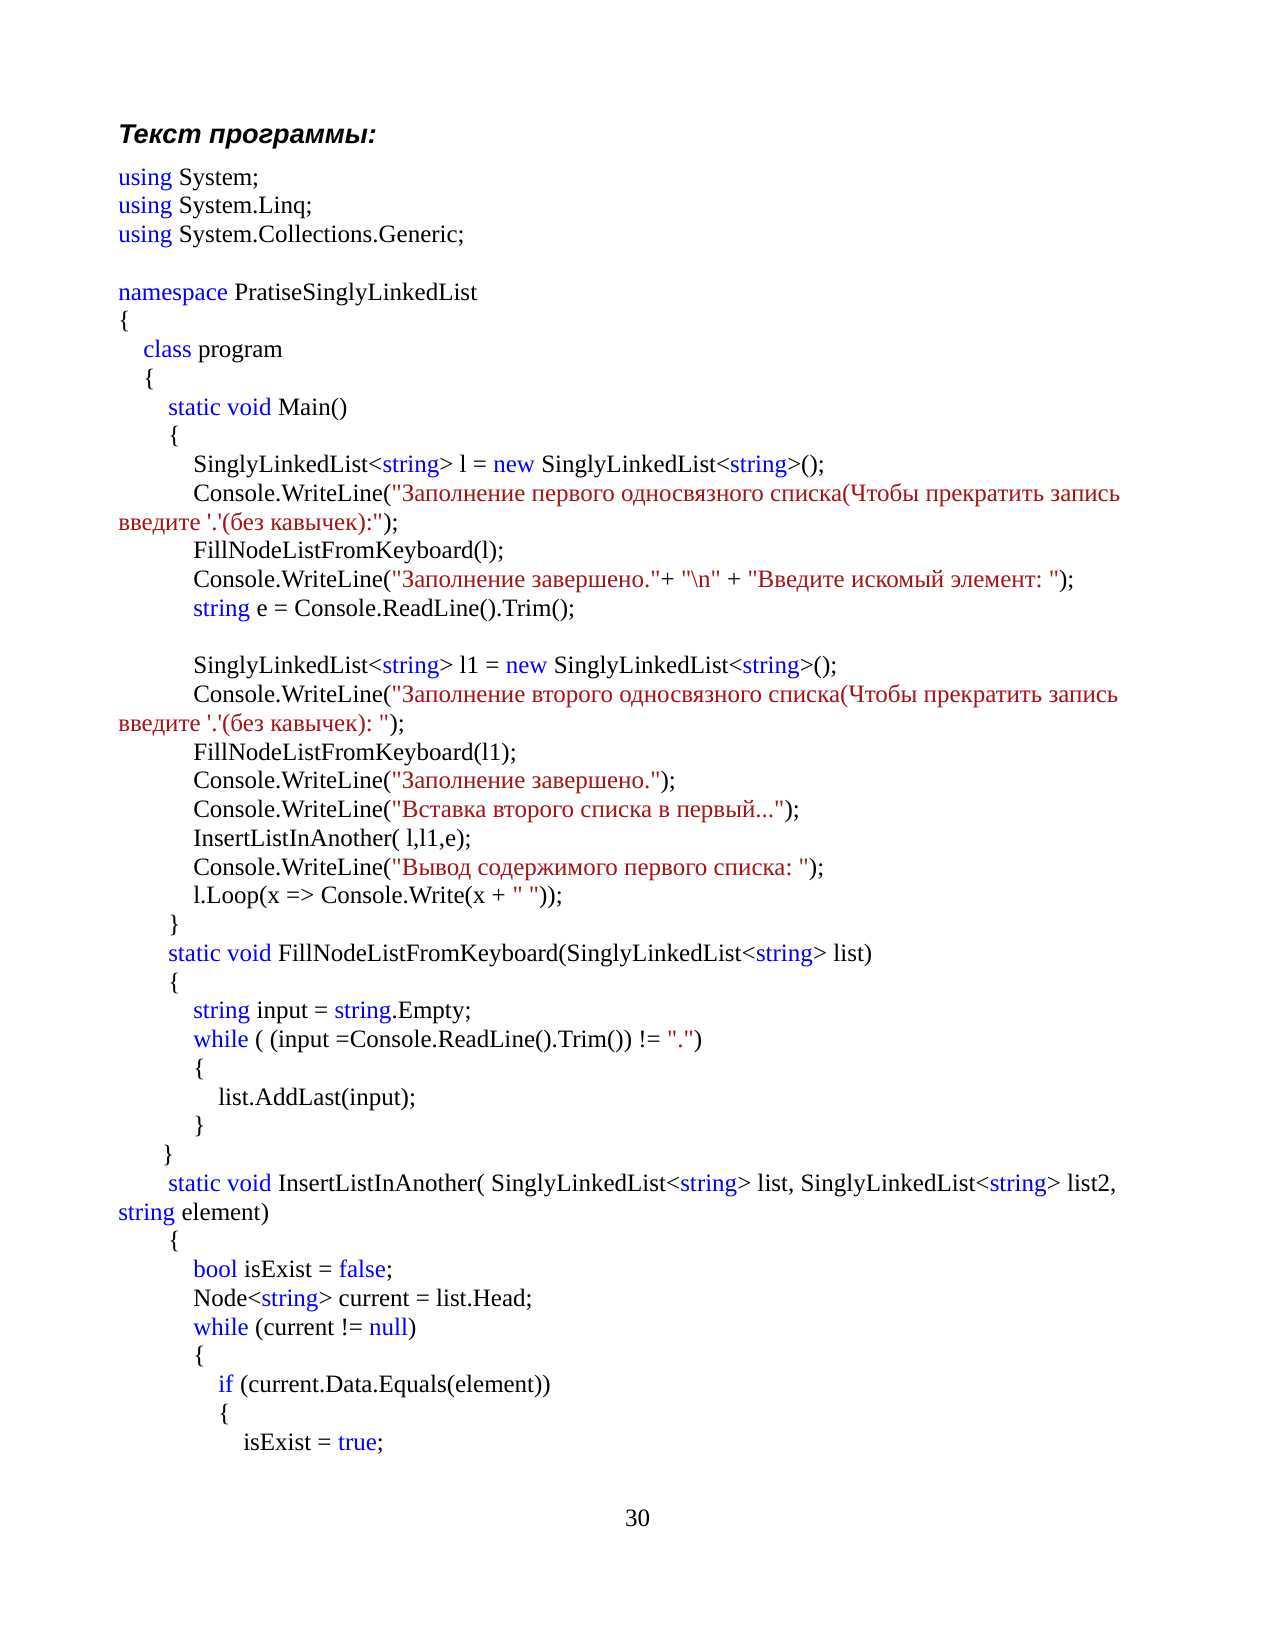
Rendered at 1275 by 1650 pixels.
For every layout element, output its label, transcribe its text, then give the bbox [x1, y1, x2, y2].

subtitle Текст программы: [118, 118, 1157, 149]
text using System; using System.Linq; using System.Collections.Generic; namespace PratiseSinglyLinkedList { class program { static void Main() { SinglyLinkedList<string> l = new SinglyLinkedList<string>(); Console.WriteLine("Заполнение первого односвязного списка(Чтобы прекратить запись введите '.'(без кавычек):"); FillNodeListFromKeyboard(l); Console.WriteLine("Заполнение завершено."+ "\n" + "Введите искомый элемент: "); string e = Console.ReadLine().Trim(); SinglyLinkedList<string> l1 = new SinglyLinkedList<string>(); Console.WriteLine("Заполнение второго односвязного списка(Чтобы прекратить запись введите '.'(без кавычек): "); FillNodeListFromKeyboard(l1); Console.WriteLine("Заполнение завершено."); Console.WriteLine("Вставка второго списка в первый..."); InsertListInAnother( l,l1,e); Console.WriteLine("Вывод содержимого первого списка: "); l.Loop(x => Console.Write(x + " ")); } static void FillNodeListFromKeyboard(SinglyLinkedList<string> list) { string input = string.Empty; while ( (input =Console.ReadLine().Trim()) != ".") { list.AddLast(input); } } static void InsertListInAnother( SinglyLinkedList<string> list, SinglyLinkedList<string> list2, string element) { bool isExist = false; Node<string> current = list.Head; while (current != null) { if (current.Data.Equals(element)) { isExist = true; [118, 162, 1157, 1456]
